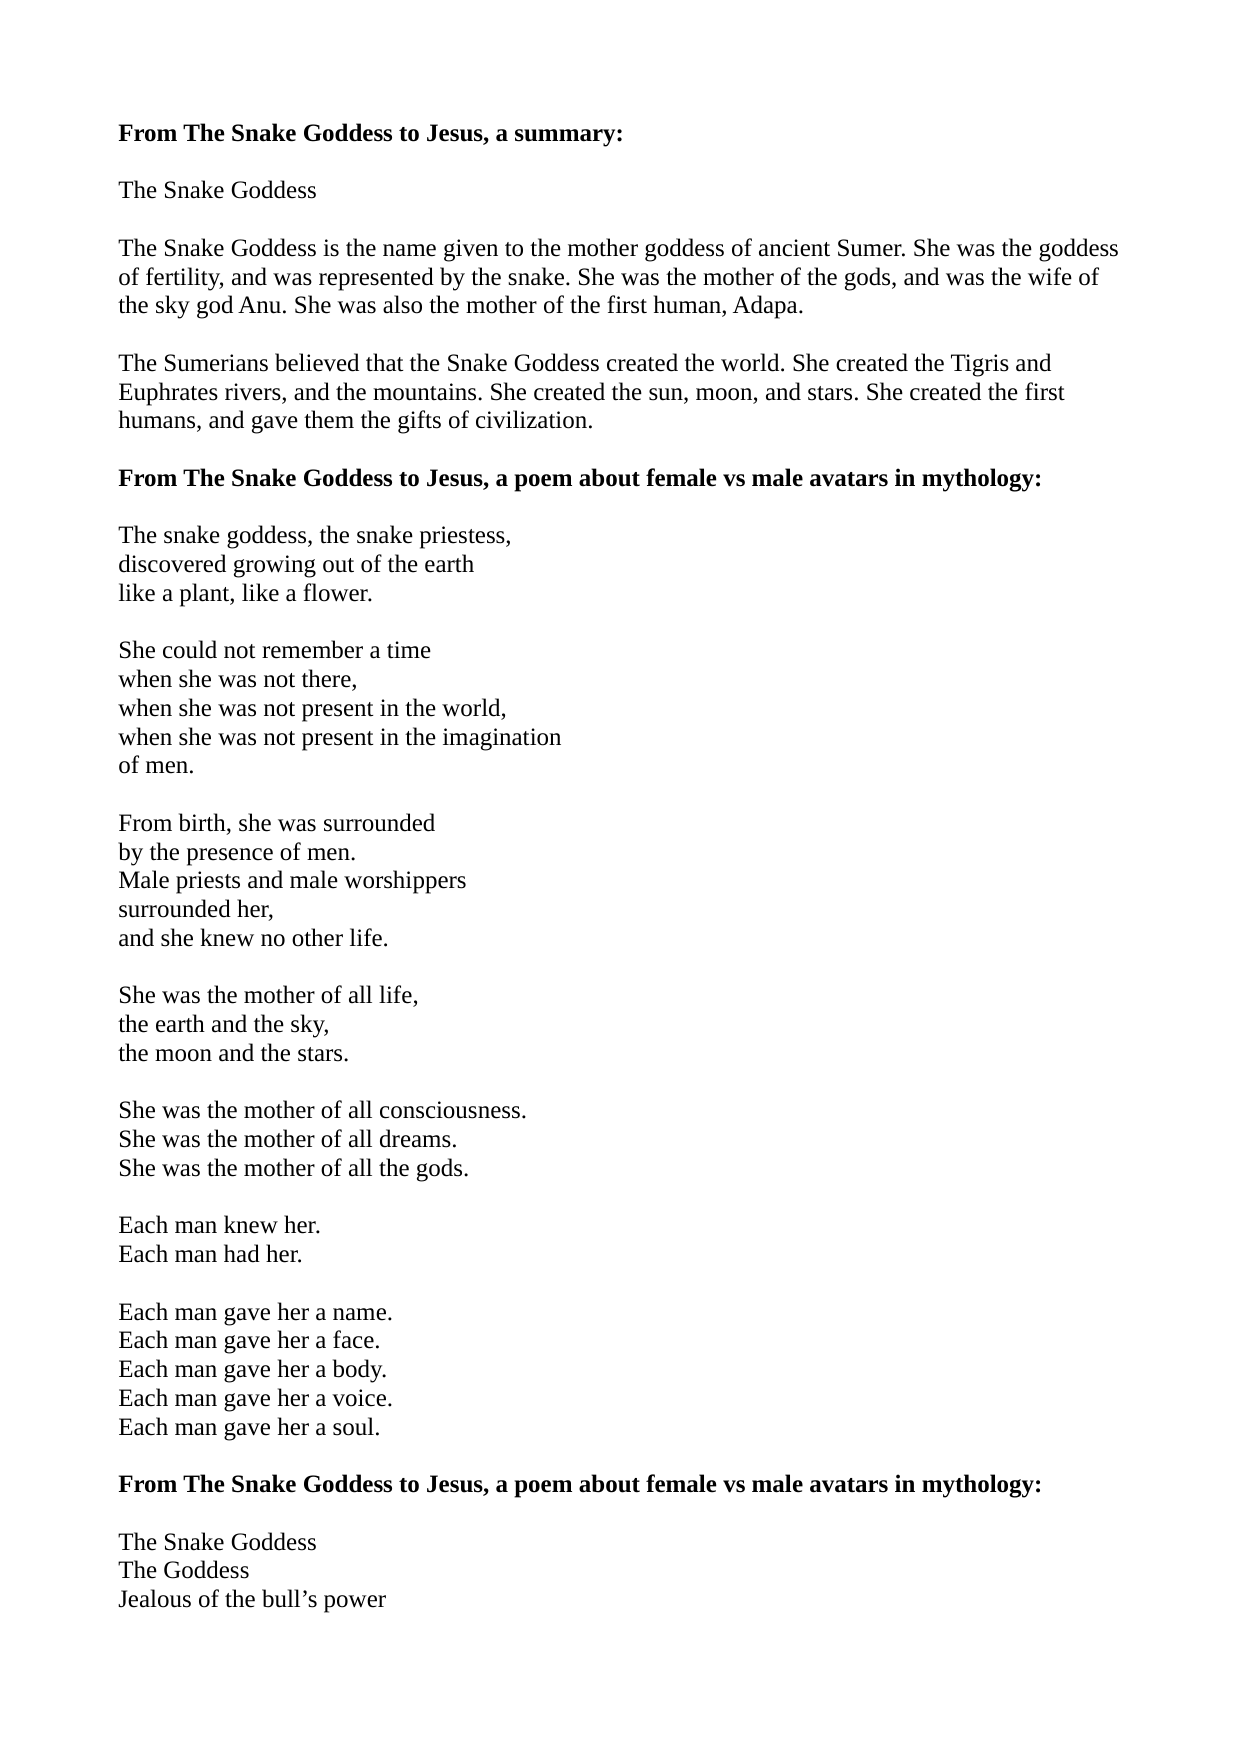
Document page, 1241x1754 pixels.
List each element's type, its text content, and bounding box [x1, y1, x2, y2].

text The Snake Goddess is the name given to the mother goddess of ancient Sumer. She was the goddess of fertility, and was represented by the snake. She was the mother of the gods, and was the wife of the sky god Anu. She was also the mother of the first human, Adapa. [118, 233, 1122, 319]
text and she knew no other life. [118, 923, 1122, 952]
text From The Snake Goddess to Jesus, a poem about female vs male avatars in mythology: [118, 1469, 1122, 1498]
text She was the mother of all consciousness. [118, 1096, 1122, 1124]
text From birth, she was surrounded [118, 808, 1122, 837]
text She was the mother of all the gods. [118, 1153, 1122, 1182]
text Each man gave her a name. [118, 1297, 1122, 1326]
text The Goddess [118, 1556, 1122, 1584]
text like a plant, like a flower. [118, 578, 1122, 607]
text Each man gave her a face. [118, 1326, 1122, 1354]
text surrounded her, [118, 894, 1122, 923]
text when she was not there, [118, 664, 1122, 693]
text From The Snake Goddess to Jesus, a summary: [118, 118, 1122, 147]
text The Snake Goddess [118, 1527, 1122, 1556]
text Each man gave her a soul. [118, 1412, 1122, 1441]
text She was the mother of all life, [118, 981, 1122, 1009]
text She could not remember a time [118, 636, 1122, 664]
text Each man knew her. [118, 1211, 1122, 1239]
text Each man gave her a body. [118, 1354, 1122, 1383]
text Each man had her. [118, 1239, 1122, 1268]
text She was the mother of all dreams. [118, 1124, 1122, 1153]
text discovered growing out of the earth [118, 549, 1122, 578]
text Jealous of the bull’s power [118, 1584, 1122, 1613]
text when she was not present in the imagination [118, 722, 1122, 751]
text the earth and the sky, [118, 1009, 1122, 1038]
text the moon and the stars. [118, 1038, 1122, 1067]
text when she was not present in the world, [118, 693, 1122, 722]
text Each man gave her a voice. [118, 1383, 1122, 1412]
text Male priests and male worshippers [118, 866, 1122, 894]
text From The Snake Goddess to Jesus, a poem about female vs male avatars in mythology: [118, 463, 1122, 492]
text of men. [118, 751, 1122, 779]
text The Sumerians believed that the Snake Goddess created the world. She created the Tigris and Euphrates rivers, and the mountains. She created the sun, moon, and stars. She created the first humans, and gave them the gifts of civilization. [118, 348, 1122, 434]
text The Snake Goddess [118, 176, 1122, 204]
text The snake goddess, the snake priestess, [118, 521, 1122, 549]
text by the presence of men. [118, 837, 1122, 866]
